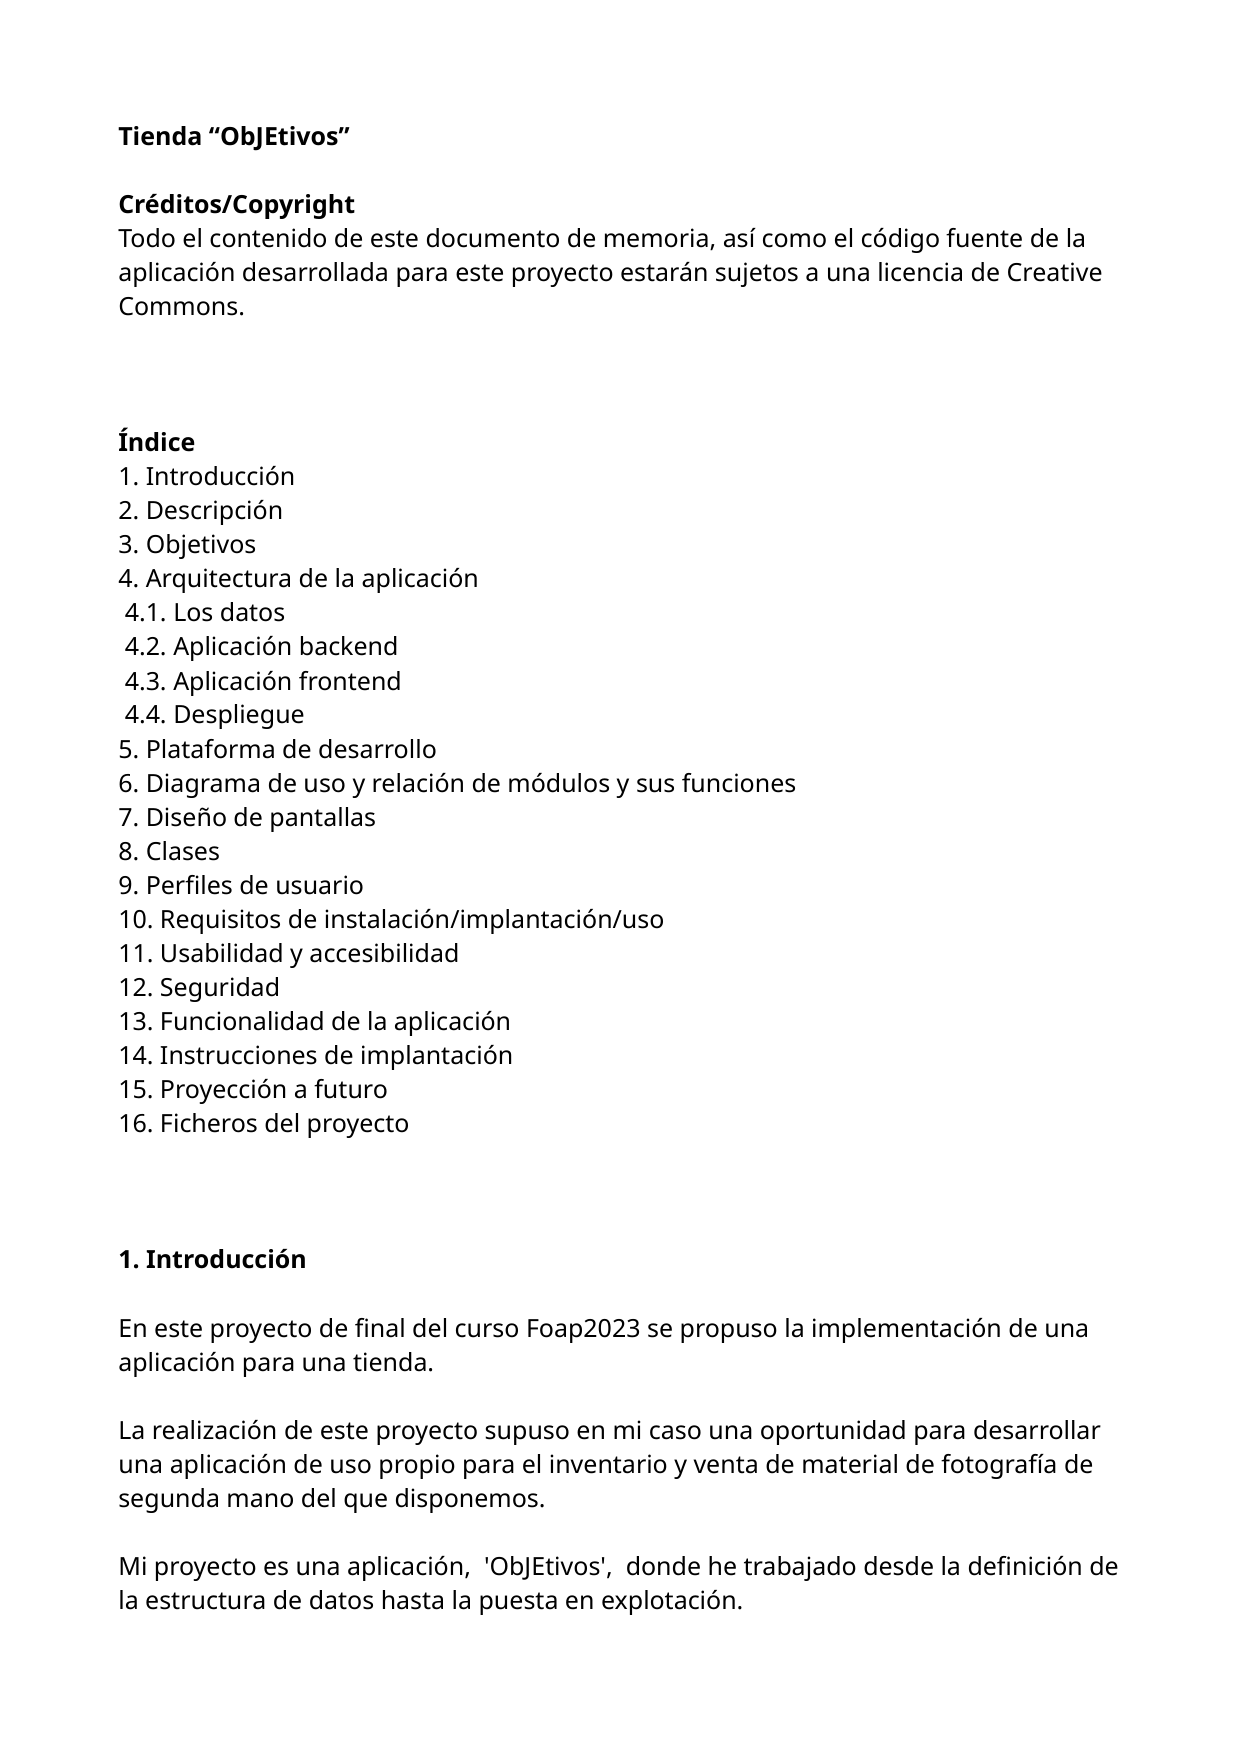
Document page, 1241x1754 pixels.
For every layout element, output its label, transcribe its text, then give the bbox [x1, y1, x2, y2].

text La realización de este proyecto supuso en mi caso una oportunidad para desarrollar una aplicación de uso propio para el inventario y venta de material de fotografía de segunda mano del que disponemos. [118, 1412, 1122, 1515]
text Mi proyecto es una aplicación, 'ObJEtivos', donde he trabajado desde la definición de la estructura de datos hasta la puesta en explotación. [118, 1515, 1122, 1617]
text Tienda “ObJEtivos” Créditos/Copyright Todo el contenido de este documento de memoria, así como el código fuente de la aplicación desarrollada para este proyecto estarán sujetos a una licencia de Creative Commons. Índice [118, 118, 1122, 459]
text En este proyecto de final del curso Foap2023 se propuso la implementación de una aplicación para una tienda. [118, 1310, 1122, 1378]
text 1. Introducción 2. Descripción 3. Objetivos 4. Arquitectura de la aplicación 4.1. Los datos 4.2. Aplicación backend 4.3. Aplicación frontend 4.4. Despliegue 5. Plataforma de desarrollo 6. Diagrama de uso y relación de módulos y sus funciones 7. Diseño de pantallas 8. Clases 9. Perfiles de usuario 10. Requisitos de instalación/implantación/uso 11. Usabilidad y accesibilidad 12. Seguridad 13. Funcionalidad de la aplicación 14. Instrucciones de implantación 15. Proyección a futuro 16. Ficheros del proyecto 1. Introducción [118, 459, 1122, 1276]
